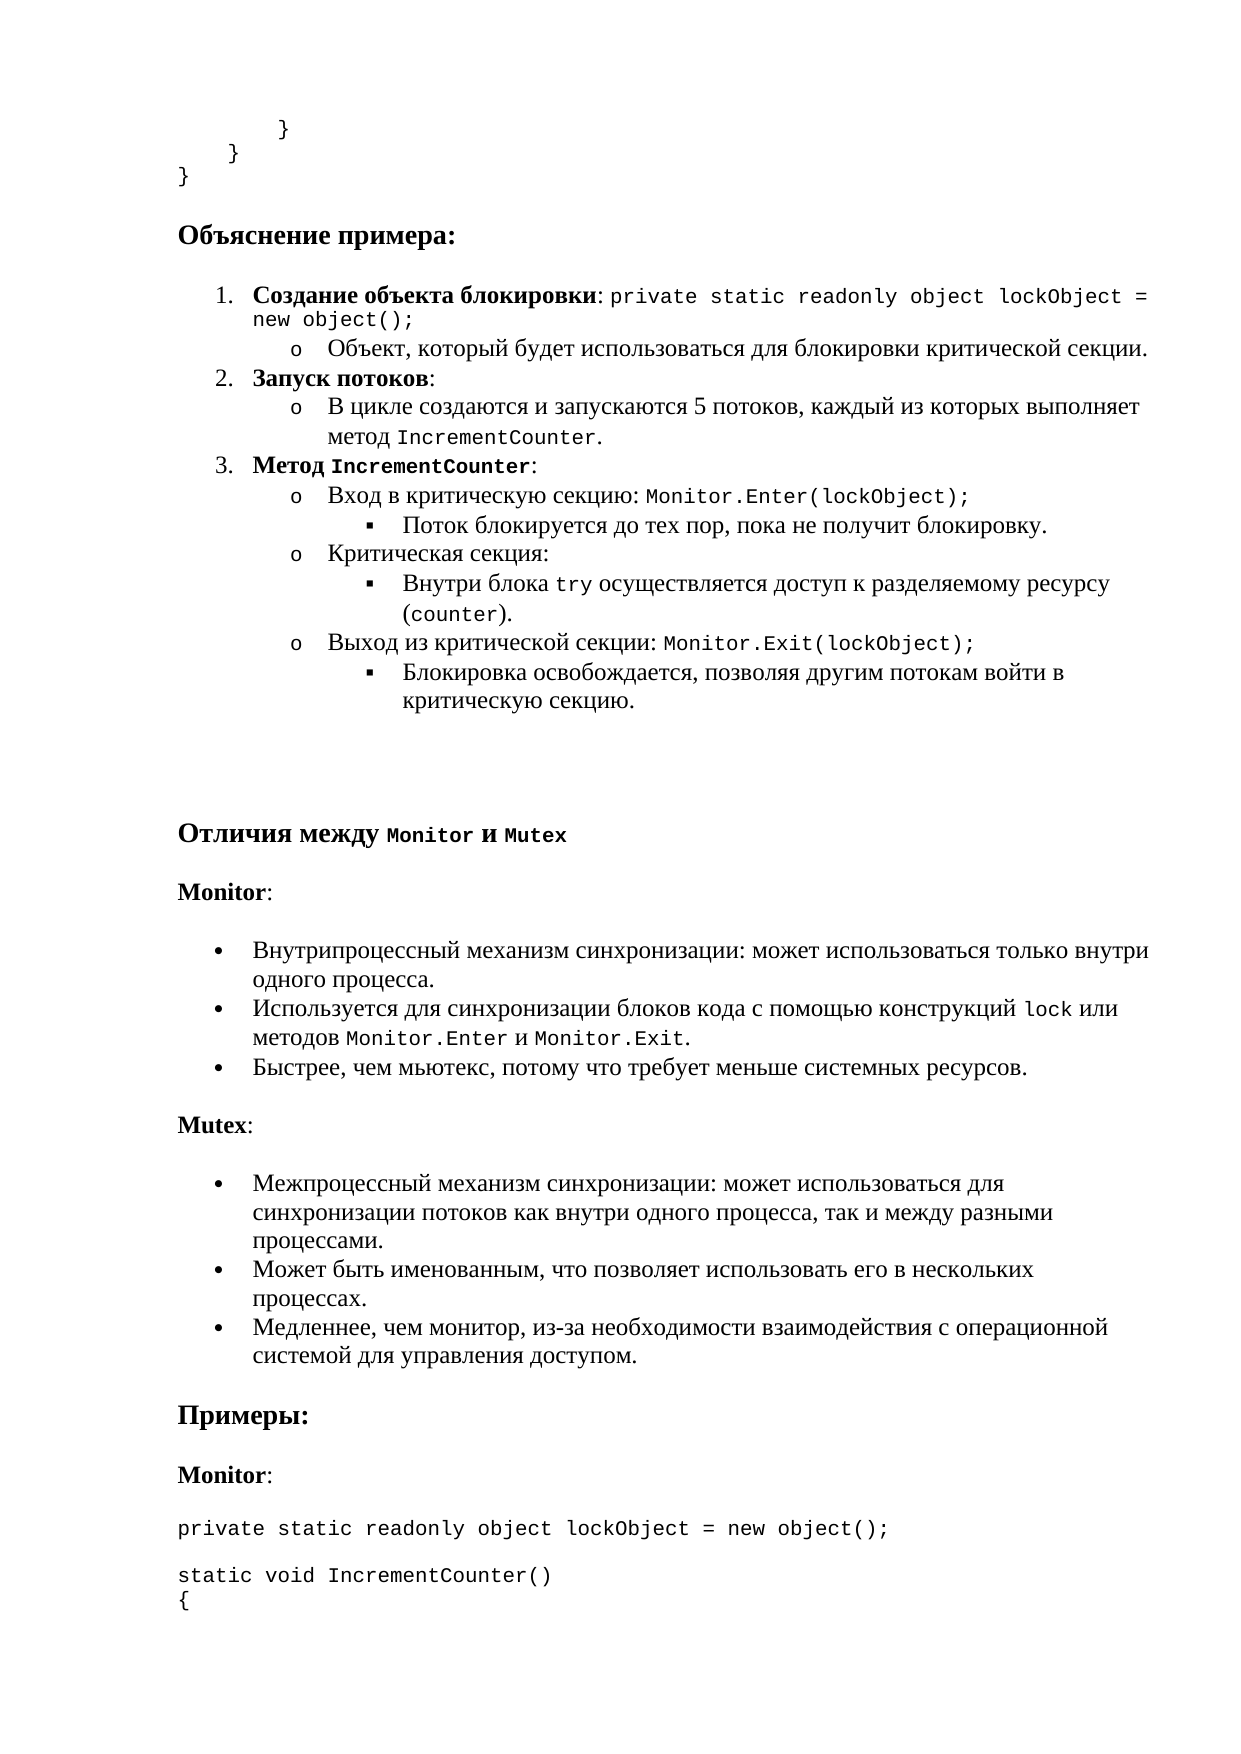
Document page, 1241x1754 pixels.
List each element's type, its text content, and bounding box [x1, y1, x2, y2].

text { [177, 1589, 1152, 1612]
subtitle Объяснение примера: [177, 218, 1152, 251]
list Блокировка освобождается, позволяя другим потокам войти в критическую секцию. [365, 657, 1152, 714]
list Может быть именованным, что позволяет использовать его в нескольких процессах. [215, 1254, 1152, 1312]
text private static readonly object lockObject = new object(); [177, 1518, 1152, 1541]
list Запуск потоков: [215, 363, 1152, 391]
list Медленнее, чем монитор, из-за необходимости взаимодействия с операционной системой для управления доступом. [215, 1312, 1152, 1369]
text Mutex: [177, 1110, 1152, 1139]
text Monitor: [177, 877, 1152, 906]
text } [177, 142, 1152, 165]
list Выход из критической секции: Monitor.Exit(lockObject); [290, 627, 1152, 657]
list Межпроцессный механизм синхронизации: может использоваться для синхронизации потоков как внутри одного процесса, так и между разными процессами. [215, 1168, 1152, 1254]
subtitle Отличия между Monitor и Mutex [177, 816, 1152, 848]
list Метод IncrementCounter: [215, 451, 1152, 480]
list Поток блокируется до тех пор, пока не получит блокировку. [365, 510, 1152, 538]
text } [177, 165, 1152, 189]
subtitle Примеры: [177, 1398, 1152, 1431]
text } [177, 118, 1152, 142]
list Критическая секция: [290, 538, 1152, 568]
list Объект, который будет использоваться для блокировки критической секции. [290, 333, 1152, 363]
list Внутрипроцессный механизм синхронизации: может использоваться только внутри одного процесса. [215, 935, 1152, 993]
list Используется для синхронизации блоков кода с помощью конструкций lock или методов Monitor.Enter и Monitor.Exit. [215, 993, 1152, 1052]
text Monitor: [177, 1460, 1152, 1489]
list Внутри блока try осуществляется доступ к разделяемому ресурсу (counter). [365, 568, 1152, 627]
list Создание объекта блокировки: private static readonly object lockObject = new object(); [215, 280, 1152, 333]
list В цикле создаются и запускаются 5 потоков, каждый из которых выполняет метод IncrementCounter. [290, 391, 1152, 451]
text static void IncrementCounter() [177, 1565, 1152, 1589]
list Быстрее, чем мьютекс, потому что требует меньше системных ресурсов. [215, 1052, 1152, 1081]
list Вход в критическую секцию: Monitor.Enter(lockObject); [290, 480, 1152, 510]
